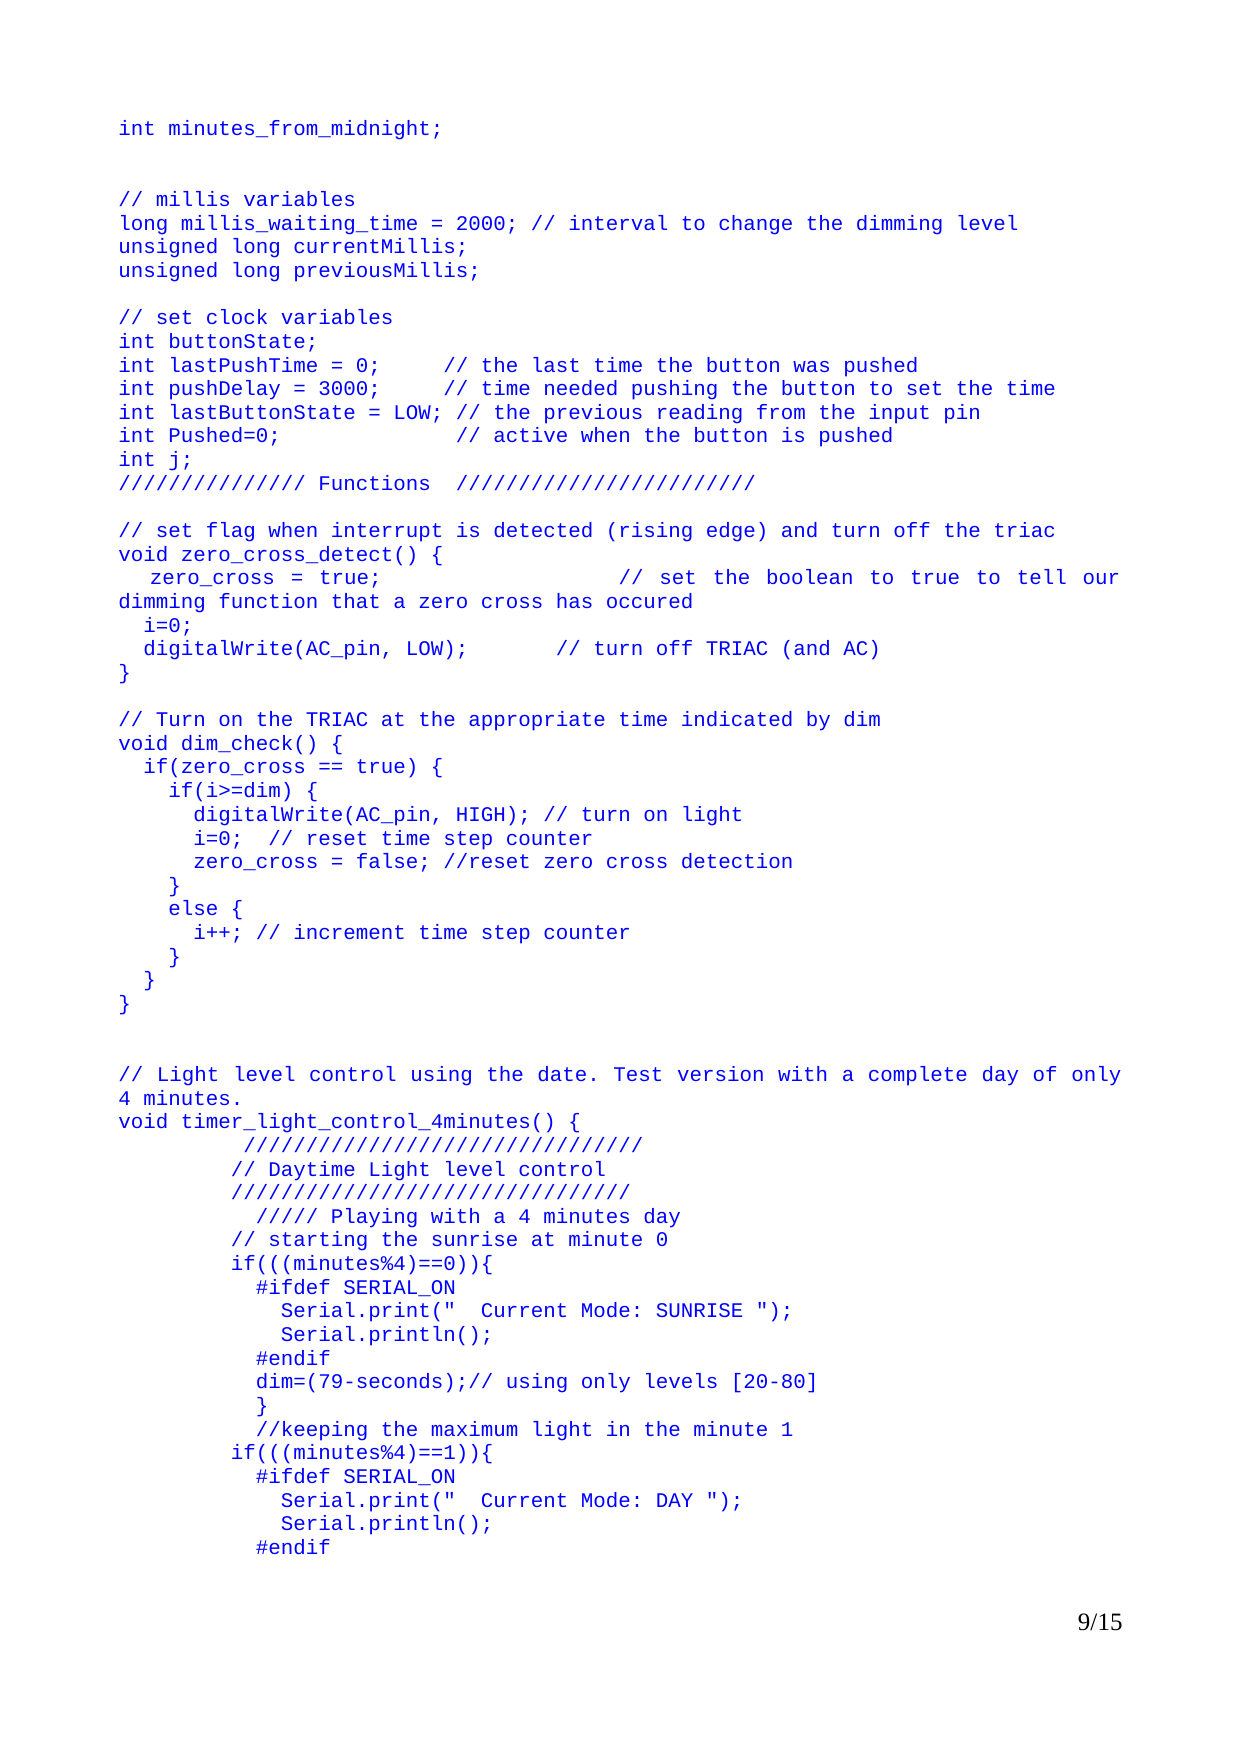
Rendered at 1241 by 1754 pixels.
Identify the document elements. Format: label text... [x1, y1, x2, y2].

text i++; // increment time step counter [118, 922, 1122, 946]
text zero_cross = true; // set the boolean to true to tell our dimming function that a zero cross has occured [118, 567, 1122, 615]
text dim=(79-seconds);// using only levels [20-80] [118, 1371, 1122, 1395]
text zero_cross = false; //reset zero cross detection [118, 851, 1122, 875]
text #endif [118, 1537, 1122, 1561]
text //////////////////////////////// [118, 1135, 1122, 1158]
text Serial.println(); [118, 1513, 1122, 1537]
text Serial.println(); [118, 1324, 1122, 1348]
text if(((minutes%4)==0)){ [118, 1253, 1122, 1277]
text // millis variables [118, 189, 1122, 213]
text digitalWrite(AC_pin, LOW); // turn off TRIAC (and AC) [118, 638, 1122, 662]
text unsigned long previousMillis; [118, 260, 1122, 284]
text digitalWrite(AC_pin, HIGH); // turn on light [118, 804, 1122, 827]
text #endif [118, 1348, 1122, 1371]
text // set clock variables [118, 307, 1122, 331]
text #ifdef SERIAL_ON [118, 1466, 1122, 1489]
text int lastButtonState = LOW; // the previous reading from the input pin [118, 402, 1122, 426]
text void zero_cross_detect() { [118, 544, 1122, 567]
text if(i>=dim) { [118, 780, 1122, 804]
text } [118, 662, 1122, 686]
text i=0; [118, 615, 1122, 638]
text // starting the sunrise at minute 0 [118, 1229, 1122, 1253]
text if(zero_cross == true) { [118, 757, 1122, 780]
text void dim_check() { [118, 733, 1122, 757]
text i=0; // reset time step counter [118, 827, 1122, 851]
text int lastPushTime = 0; // the last time the button was pushed [118, 354, 1122, 378]
text } [118, 969, 1122, 993]
text else { [118, 898, 1122, 922]
text } [118, 946, 1122, 969]
text // Turn on the TRIAC at the appropriate time indicated by dim [118, 709, 1122, 733]
text int buttonState; [118, 331, 1122, 354]
text int pushDelay = 3000; // time needed pushing the button to set the time [118, 378, 1122, 402]
text } [118, 875, 1122, 898]
text int minutes_from_midnight; [118, 118, 1122, 142]
text void timer_light_control_4minutes() { [118, 1111, 1122, 1135]
text Serial.print(" Current Mode: DAY "); [118, 1489, 1122, 1513]
text unsigned long currentMillis; [118, 236, 1122, 260]
text // Daytime Light level control [118, 1158, 1122, 1182]
text long millis_waiting_time = 2000; // interval to change the dimming level [118, 213, 1122, 236]
text int Pushed=0; // active when the button is pushed [118, 426, 1122, 449]
text if(((minutes%4)==1)){ [118, 1442, 1122, 1466]
text //////////////////////////////// [118, 1182, 1122, 1206]
text } [118, 1395, 1122, 1419]
text } [118, 993, 1122, 1017]
text #ifdef SERIAL_ON [118, 1277, 1122, 1300]
text int j; [118, 449, 1122, 473]
text Serial.print(" Current Mode: SUNRISE "); [118, 1300, 1122, 1324]
text ///// Playing with a 4 minutes day [118, 1206, 1122, 1229]
text // Light level control using the date. Test version with a complete day of only 4 minutes. [118, 1064, 1122, 1111]
text // set flag when interrupt is detected (rising edge) and turn off the triac [118, 520, 1122, 544]
text /////////////// Functions //////////////////////// [118, 473, 1122, 496]
text //keeping the maximum light in the minute 1 [118, 1419, 1122, 1442]
